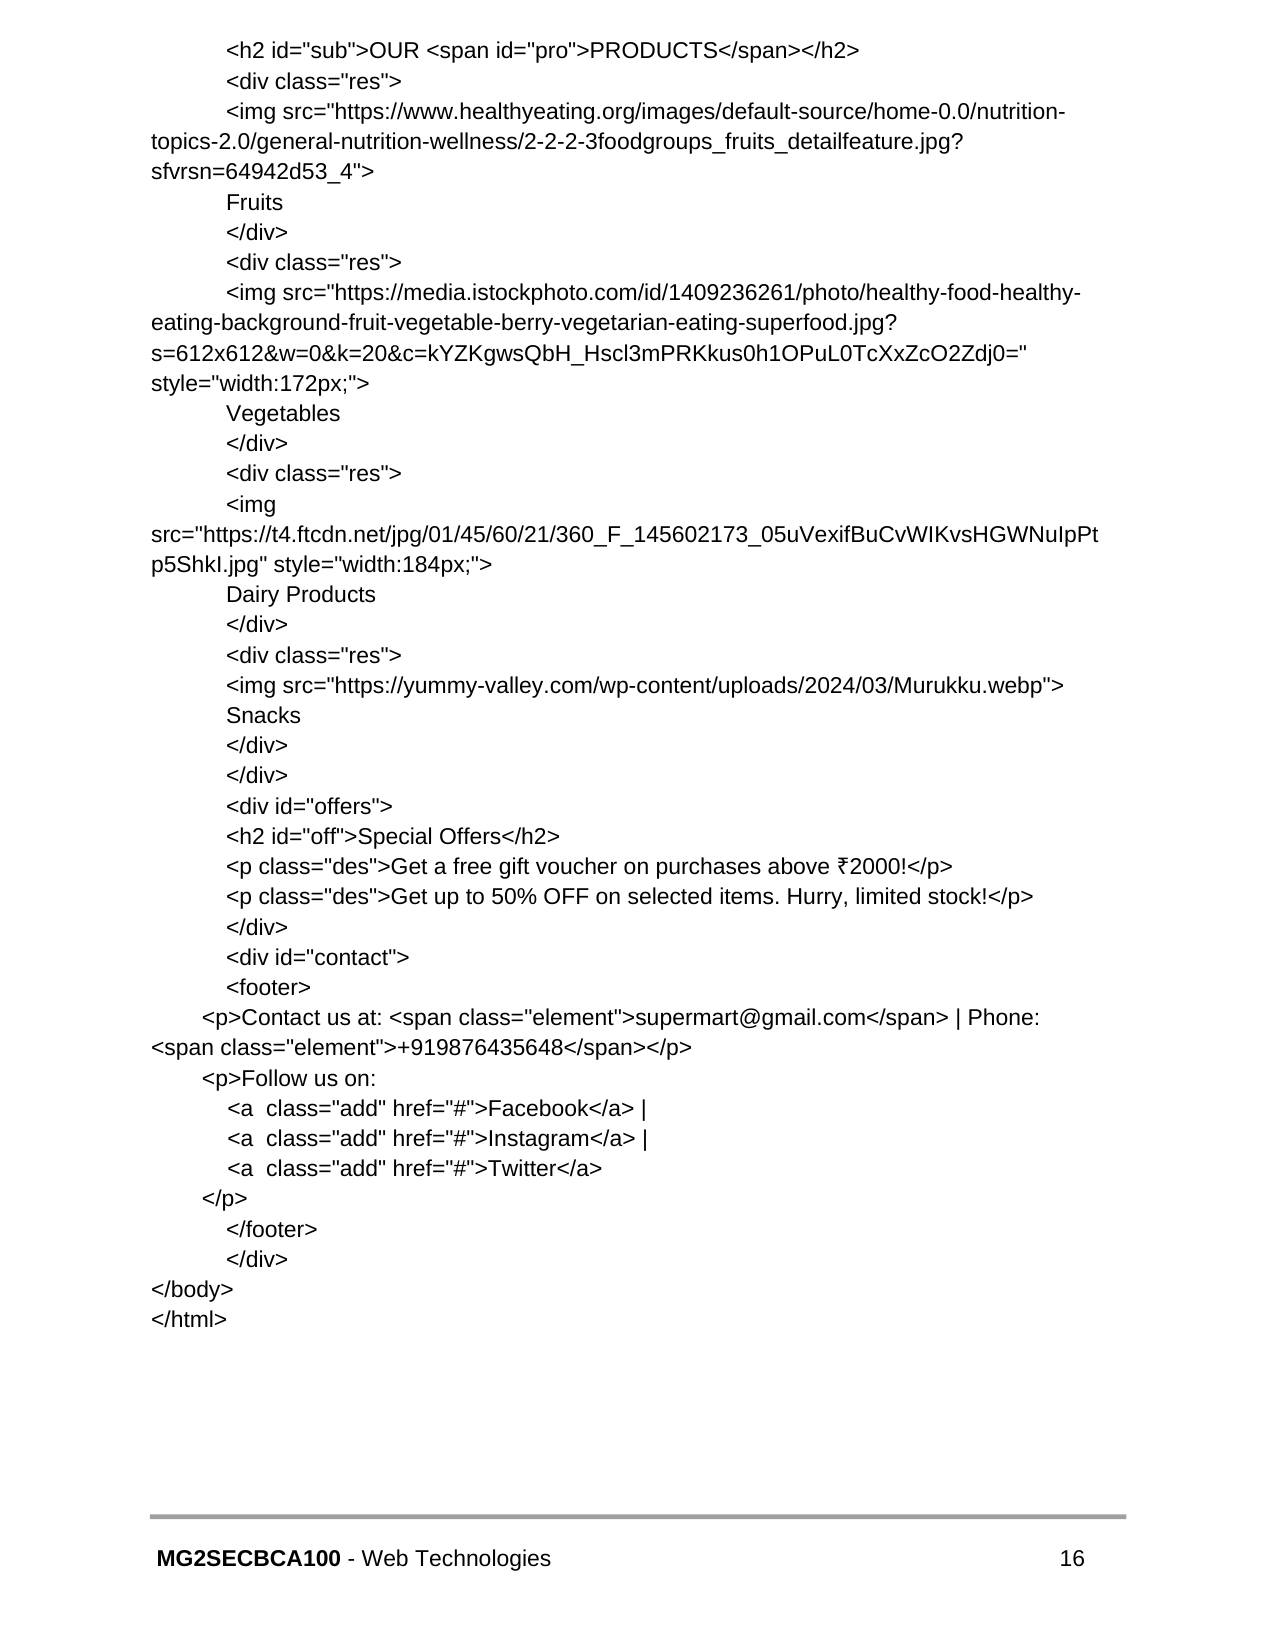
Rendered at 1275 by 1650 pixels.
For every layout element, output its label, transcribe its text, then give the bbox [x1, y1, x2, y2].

table_header <h2 id="sub">OUR <span id="pro">PRODUCTS</span></h2> <div class="res"> <img src="https://www.healthyeating.org/images/default-source/home-0.0/nutrition-topics-2.0/general-nutrition-wellness/2-2-2-3foodgroups_fruits_detailfeature.jpg?sfvrsn=64942d53_4"> Fruits </div> <div class="res"> <img src="https://media.istockphoto.com/id/1409236261/photo/healthy-food-healthy-eating-background-fruit-vegetable-berry-vegetarian-eating-superfood.jpg?s=612x612&w=0&k=20&c=kYZKgwsQbH_Hscl3mPRKkus0h1OPuL0TcXxZcO2Zdj0=" style="width:172px;"> Vegetables </div> <div class="res"> <img src="https://t4.ftcdn.net/jpg/01/45/60/21/360_F_145602173_05uVexifBuCvWIKvsHGWNuIpPtp5ShkI.jpg" style="width:184px;"> Dairy Products </div> <div class="res"> <img src="https://yummy-valley.com/wp-content/uploads/2024/03/Murukku.webp"> Snacks </div> </div> <div id="offers"> <h2 id="off">Special Offers</h2> <p class="des">Get a free gift voucher on purchases above ₹2000!</p> <p class="des">Get up to 50% OFF on selected items. Hurry, limited stock!</p> </div> <div id="contact"> <footer> <p>Contact us at: <span class="element">supermart@gmail.com</span> | Phone: <span class="element">+919876435648</span></p> <p>Follow us on: <a class="add" href="#">Facebook</a> | <a class="add" href="#">Instagram</a> | <a class="add" href="#">Twitter</a> </p> </footer> </div> </body> </html> [140, 38, 1110, 1367]
